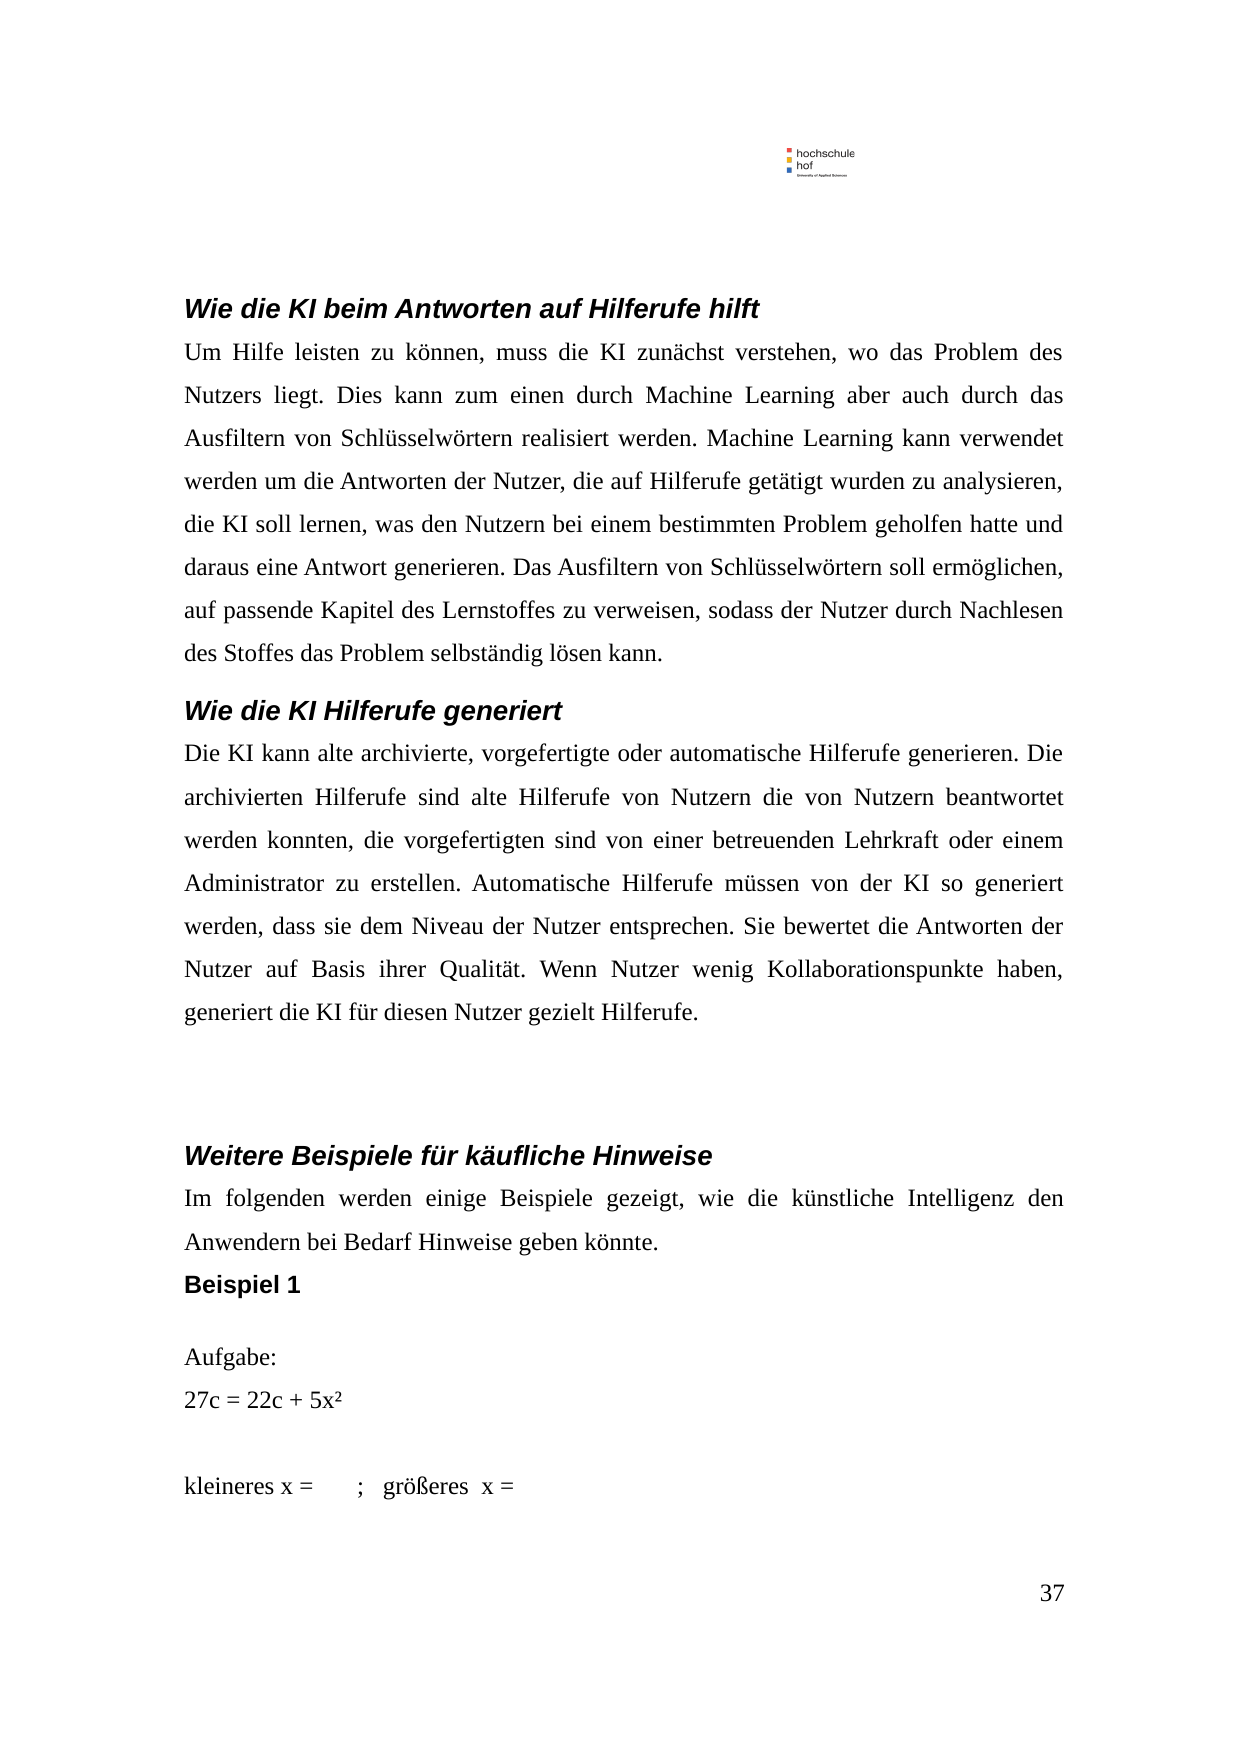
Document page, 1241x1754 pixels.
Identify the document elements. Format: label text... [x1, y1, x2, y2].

text Um Hilfe leisten zu können, muss die KI zunächst verstehen, wo das Problem des Nutzers liegt. Dies kann zum einen durch Machine Learning aber auch durch das Ausfiltern von Schlüsselwörtern realisiert werden. Machine Learning kann verwendet werden um die Antworten der Nutzer, die auf Hilferufe getätigt wurden zu analysieren, die KI soll lernen, was den Nutzern bei einem bestimmten Problem geholfen hatte und daraus eine Antwort generieren. Das Ausfiltern von Schlüsselwörtern soll ermöglichen, auf passende Kapitel des Lernstoffes zu verweisen, sodass der Nutzer durch Nachlesen des Stoffes das Problem selbständig lösen kann. [184, 337, 1064, 667]
text Im folgenden werden einige Beispiele gezeigt, wie die künstliche Intelligenz den Anwendern bei Bedarf Hinweise geben könnte. [184, 1183, 1064, 1255]
subtitle Weitere Beispiele für käufliche Hinweise [184, 1139, 1064, 1171]
text Aufgabe: [184, 1342, 1064, 1370]
text kleineres x = ; größeres x = [184, 1471, 1064, 1500]
picture [786, 148, 855, 177]
text Beispiel 1 [184, 1270, 1064, 1298]
subtitle Wie die KI Hilferufe generiert [184, 694, 1064, 726]
text Die KI kann alte archivierte, vorgefertigte oder automatische Hilferufe generieren. Die archivierten Hilferufe sind alte Hilferufe von Nutzern die von Nutzern beantwortet werden konnten, die vorgefertigten sind von einer betreuenden Lehrkraft oder einem Administrator zu erstellen. Automatische Hilferufe müssen von der KI so generiert werden, dass sie dem Niveau der Nutzer entsprechen. Sie bewertet die Antworten der Nutzer auf Basis ihrer Qualität. Wenn Nutzer wenig Kollaborationspunkte haben, generiert die KI für diesen Nutzer gezielt Hilferufe. [184, 738, 1064, 1026]
subtitle Wie die KI beim Antworten auf Hilferufe hilft [184, 292, 1064, 324]
text 27c = 22c + 5x² [184, 1385, 1064, 1413]
